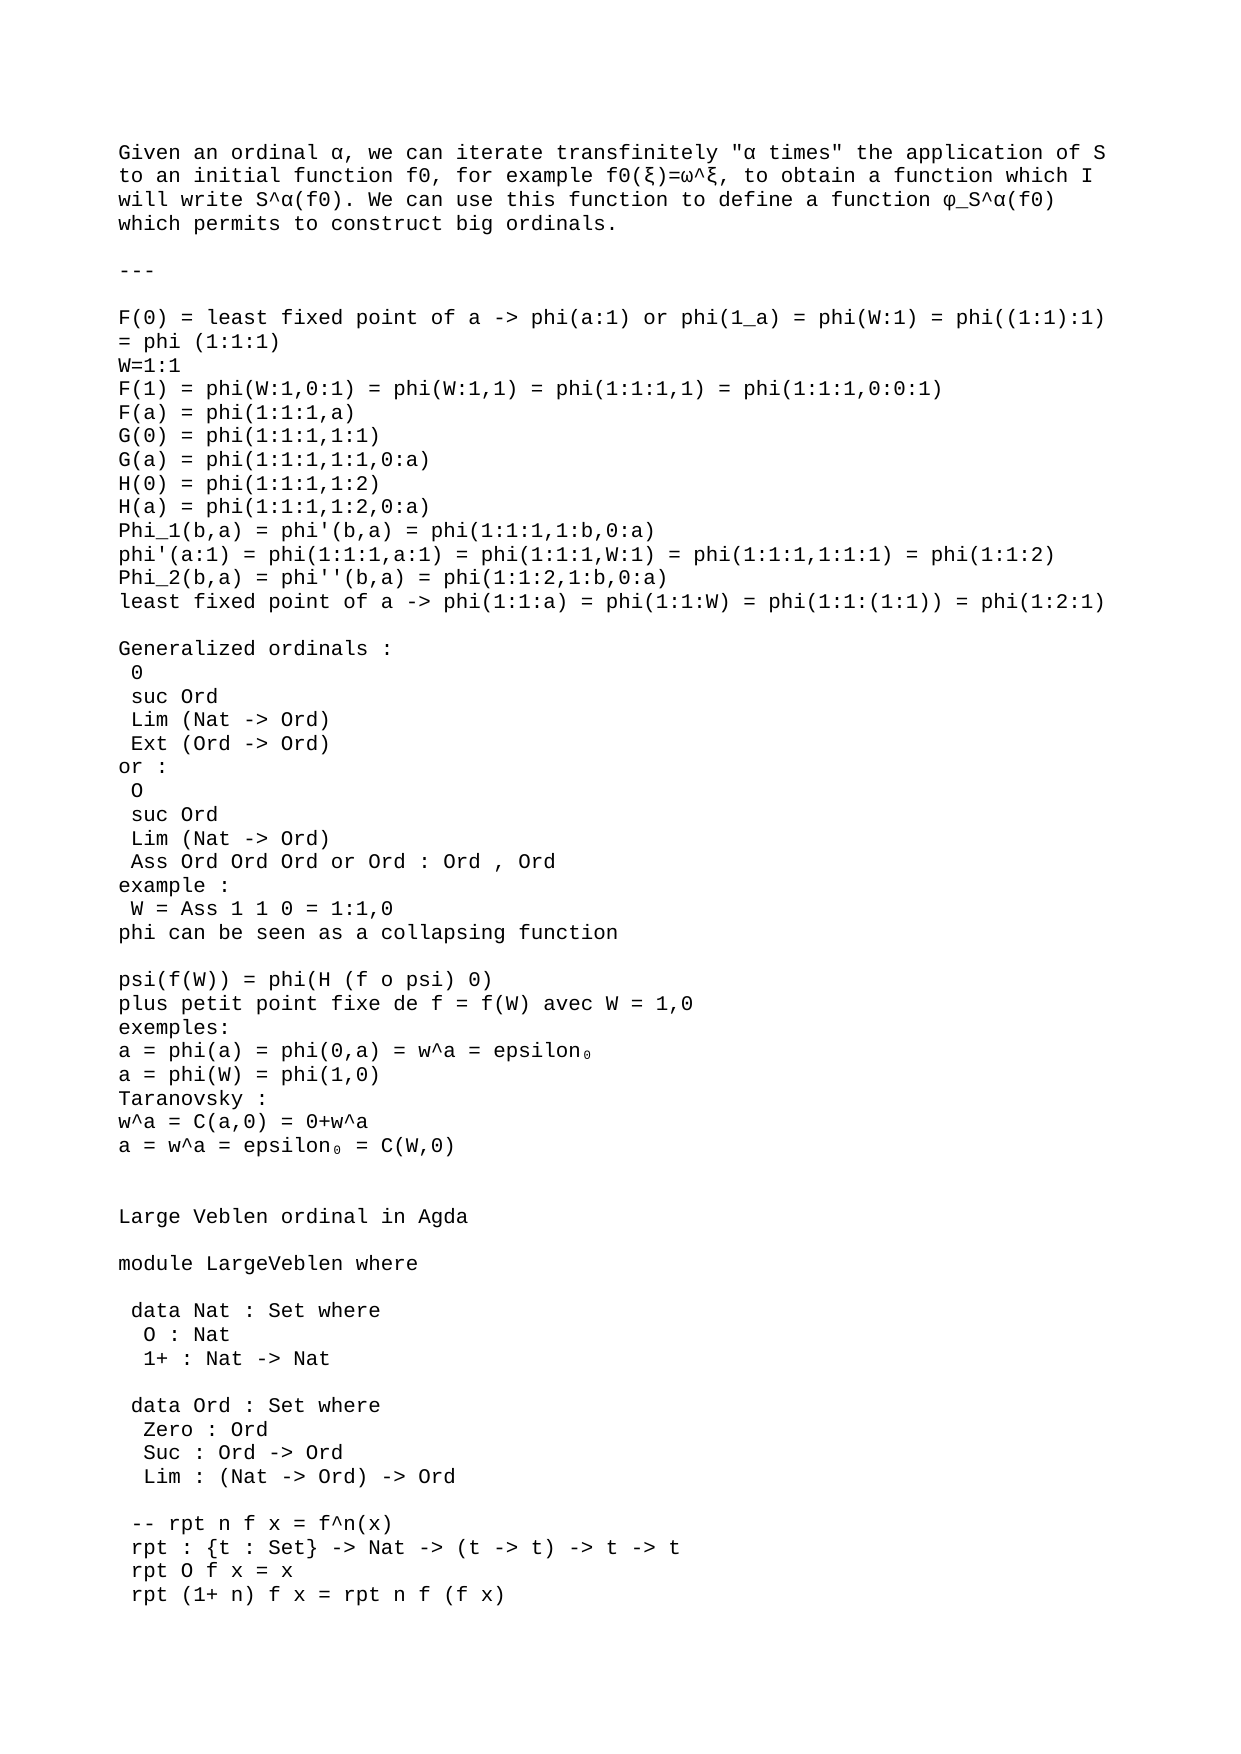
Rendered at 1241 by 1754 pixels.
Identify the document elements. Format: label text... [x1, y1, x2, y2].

text Phi_1(b,a) = phi'(b,a) = phi(1:1:1,1:b,0:a) [118, 520, 1122, 544]
text exemples: [118, 1017, 1122, 1040]
text phi can be seen as a collapsing function [118, 922, 1122, 946]
text -- rpt n f x = f^n(x) [118, 1513, 1122, 1537]
text a = phi(W) = phi(1,0) [118, 1064, 1122, 1088]
text W = Ass 1 1 0 = 1:1,0 [118, 898, 1122, 922]
text G(0) = phi(1:1:1,1:1) [118, 426, 1122, 449]
text Phi_2(b,a) = phi''(b,a) = phi(1:1:2,1:b,0:a) [118, 567, 1122, 591]
text Zero : Ord [118, 1419, 1122, 1442]
text data Nat : Set where [118, 1300, 1122, 1324]
text Large Veblen ordinal in Agda [118, 1206, 1122, 1229]
text w^a = C(a,0) = 0+w^a [118, 1111, 1122, 1135]
text H(a) = phi(1:1:1,1:2,0:a) [118, 496, 1122, 520]
text O [118, 780, 1122, 804]
text a = phi(a) = phi(0,a) = w^a = epsilon₀ [118, 1040, 1122, 1064]
text 0 [118, 662, 1122, 686]
text Suc : Ord -> Ord [118, 1442, 1122, 1466]
text phi'(a:1) = phi(1:1:1,a:1) = phi(1:1:1,W:1) = phi(1:1:1,1:1:1) = phi(1:1:2) [118, 544, 1122, 567]
text module LargeVeblen where [118, 1253, 1122, 1277]
text F(a) = phi(1:1:1,a) [118, 402, 1122, 426]
text or : [118, 757, 1122, 780]
text F(1) = phi(W:1,0:1) = phi(W:1,1) = phi(1:1:1,1) = phi(1:1:1,0:0:1) [118, 378, 1122, 402]
text rpt (1+ n) f x = rpt n f (f x) [118, 1584, 1122, 1608]
text Lim (Nat -> Ord) [118, 709, 1122, 733]
text psi(f(W)) = phi(H (f o psi) 0) [118, 969, 1122, 993]
text least fixed point of a -> phi(1:1:a) = phi(1:1:W) = phi(1:1:(1:1)) = phi(1:2:1) [118, 591, 1122, 615]
text example : [118, 875, 1122, 898]
text Given an ordinal α, we can iterate transfinitely "α times" the application of S to an initial function f0, for example f0(ξ)=ω^ξ, to obtain a function which I will write S^α(f0). We can use this function to define a function φ_S^α(f0) which permits to construct big ordinals. [118, 142, 1122, 236]
text F(0) = least fixed point of a -> phi(a:1) or phi(1_a) = phi(W:1) = phi((1:1):1) = phi (1:1:1) [118, 307, 1122, 354]
text rpt O f x = x [118, 1561, 1122, 1584]
text a = w^a = epsilon₀ = C(W,0) [118, 1135, 1122, 1158]
text Lim (Nat -> Ord) [118, 827, 1122, 851]
text W=1:1 [118, 354, 1122, 378]
text O : Nat [118, 1324, 1122, 1348]
text Ext (Ord -> Ord) [118, 733, 1122, 757]
text suc Ord [118, 804, 1122, 827]
text Ass Ord Ord Ord or Ord : Ord , Ord [118, 851, 1122, 875]
text Generalized ordinals : [118, 638, 1122, 662]
text rpt : {t : Set} -> Nat -> (t -> t) -> t -> t [118, 1537, 1122, 1561]
text --- [118, 260, 1122, 284]
text Taranovsky : [118, 1088, 1122, 1111]
text suc Ord [118, 686, 1122, 709]
text 1+ : Nat -> Nat [118, 1348, 1122, 1371]
text data Ord : Set where [118, 1395, 1122, 1419]
text G(a) = phi(1:1:1,1:1,0:a) [118, 449, 1122, 473]
text plus petit point fixe de f = f(W) avec W = 1,0 [118, 993, 1122, 1017]
text H(0) = phi(1:1:1,1:2) [118, 473, 1122, 496]
text Lim : (Nat -> Ord) -> Ord [118, 1466, 1122, 1489]
